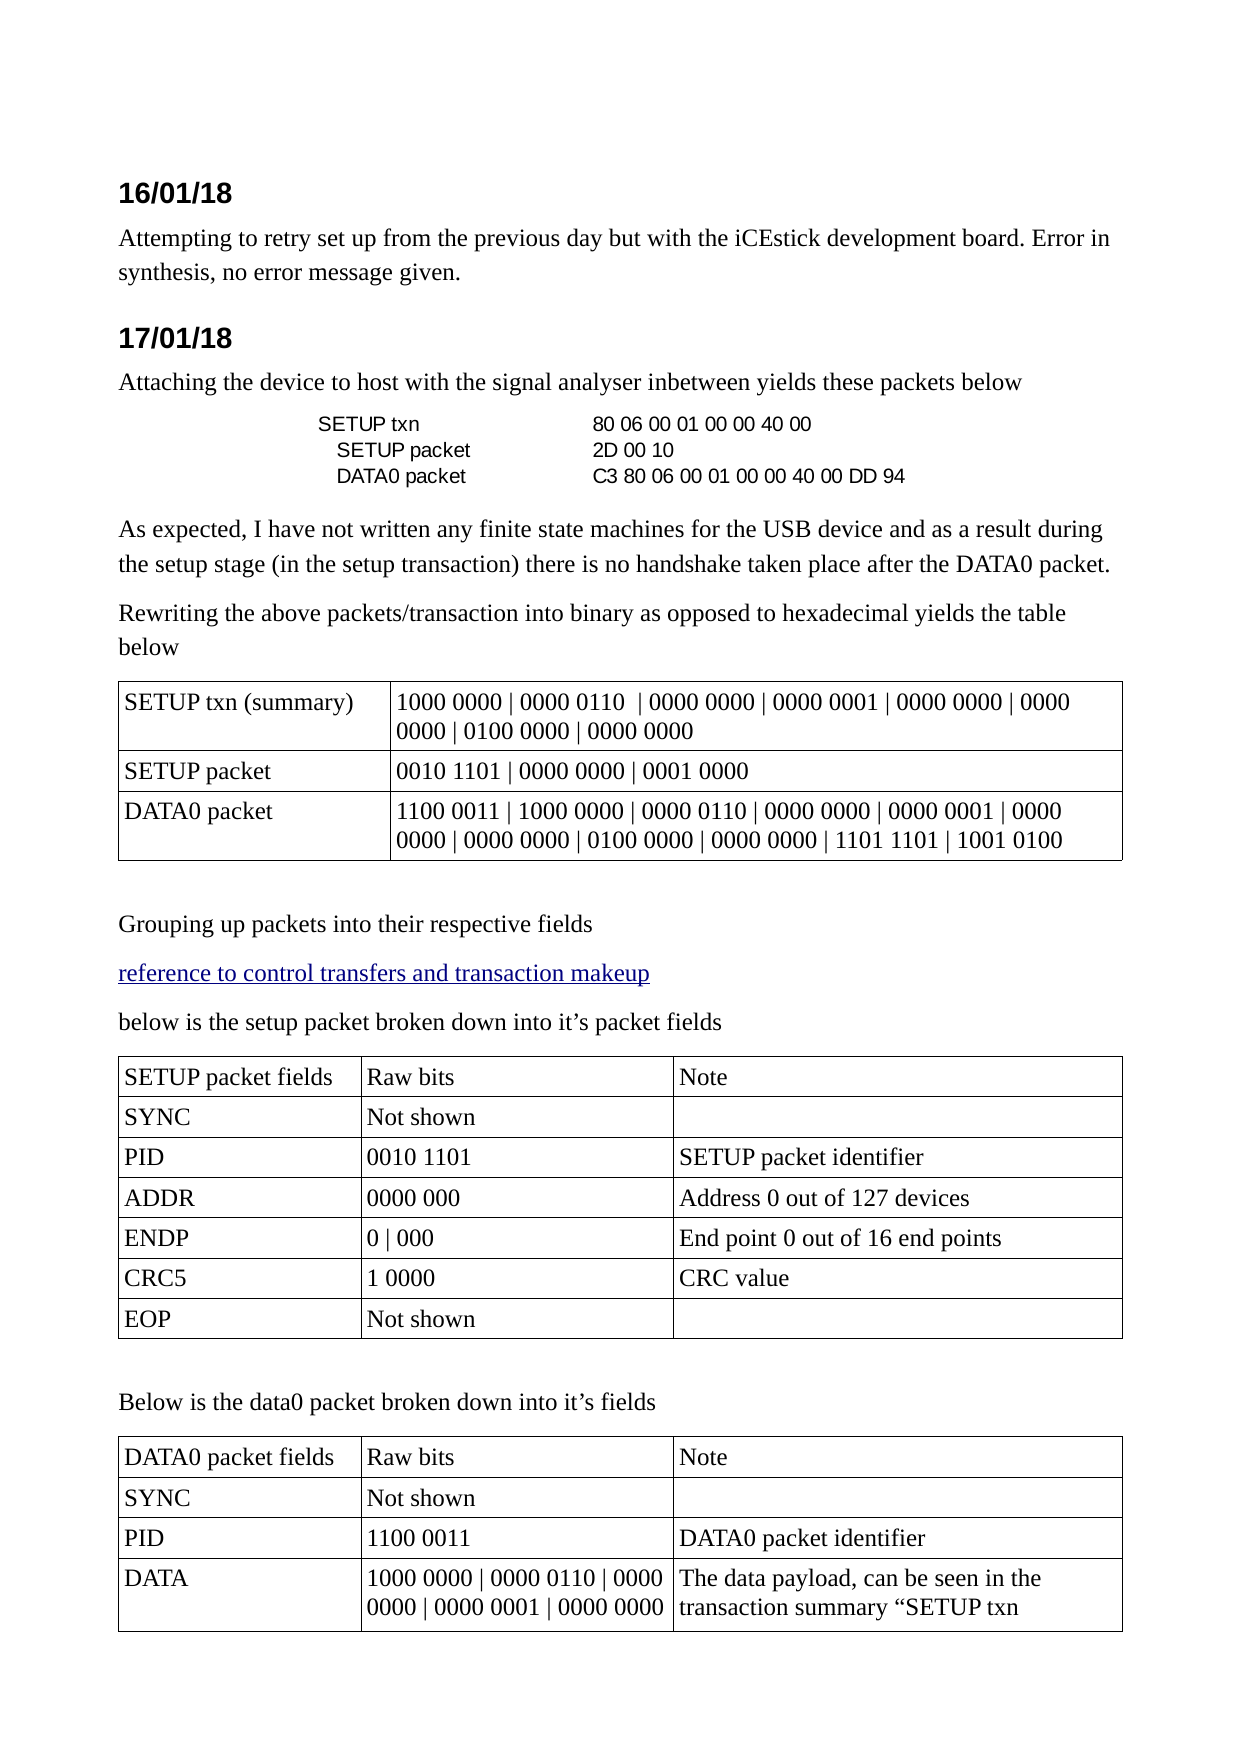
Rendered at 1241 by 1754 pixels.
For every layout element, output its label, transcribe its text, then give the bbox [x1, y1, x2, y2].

text below is the setup packet broken down into it’s packet fields [118, 1007, 1122, 1036]
table_cell 0010 1101 | 0000 0000 | 0001 0000 [391, 751, 1122, 791]
table_cell CRC value [674, 1259, 1122, 1298]
table_cell The data payload, can be seen in the transaction summary “SETUP txn [674, 1559, 1122, 1631]
table_cell SYNC [119, 1478, 361, 1517]
table_header Raw bits [362, 1437, 673, 1477]
table_cell End point 0 out of 16 end points [674, 1218, 1122, 1258]
table_cell 0 | 000 [362, 1218, 673, 1258]
text Rewriting the above packets/transaction into binary as opposed to hexadecimal yields the table below [118, 598, 1122, 661]
table_cell 1 0000 [362, 1259, 673, 1298]
table_cell EOP [119, 1299, 361, 1338]
table_cell PID [119, 1518, 361, 1557]
table_cell PID [119, 1138, 361, 1177]
table_cell [674, 1478, 1122, 1517]
table_cell Not shown [362, 1097, 673, 1137]
table_cell SYNC [119, 1097, 361, 1137]
table_cell [674, 1097, 1122, 1137]
text Attempting to retry set up from the previous day but with the iCEstick development board. Error in synthesis, no error message given. [118, 223, 1122, 286]
table_cell 0000 000 [362, 1178, 673, 1217]
table_cell 1100 0011 [362, 1518, 673, 1557]
table_header 1000 0000 | 0000 0110 | 0000 0000 | 0000 0001 | 0000 0000 | 0000 0000 | 0100 0000 | 0000 0000 [391, 682, 1122, 750]
table_cell Not shown [362, 1299, 673, 1338]
table_cell DATA [119, 1559, 361, 1631]
table_cell DATA0 packet [119, 792, 390, 860]
table_header Note [674, 1057, 1122, 1096]
table_header Raw bits [362, 1057, 673, 1096]
table_header SETUP txn (summary) [119, 682, 390, 750]
table_header Note [674, 1437, 1122, 1477]
table_cell 1100 0011 | 1000 0000 | 0000 0110 | 0000 0000 | 0000 0001 | 0000 0000 | 0000 0000 | 0100 0000 | 0000 0000 | 1101 1101 | 1001 0100 [391, 792, 1122, 860]
table_cell 1000 0000 | 0000 0110 | 0000 0000 | 0000 0001 | 0000 0000 [362, 1559, 673, 1631]
table_cell [674, 1299, 1122, 1338]
table_cell Not shown [362, 1478, 673, 1517]
text Below is the data0 packet broken down into it’s fields [118, 1387, 1122, 1416]
table_cell Address 0 out of 127 devices [674, 1178, 1122, 1217]
table_header SETUP packet fields [119, 1057, 361, 1096]
text As expected, I have not written any finite state machines for the USB device and as a result during the setup stage (in the setup transaction) there is no handshake taken place after the DATA0 packet. [118, 514, 1122, 577]
table_cell ENDP [119, 1218, 361, 1258]
text Grouping up packets into their respective fields [118, 909, 1122, 938]
table_cell ADDR [119, 1178, 361, 1217]
table_cell 0010 1101 [362, 1138, 673, 1177]
table_cell DATA0 packet identifier [674, 1518, 1122, 1557]
table_cell CRC5 [119, 1259, 361, 1298]
subtitle 17/01/18 [118, 321, 1122, 354]
table_cell SETUP packet [119, 751, 390, 791]
table_cell SETUP packet identifier [674, 1138, 1122, 1177]
text reference to control transfers and transaction makeup [118, 958, 1122, 987]
subtitle 16/01/18 [118, 176, 1122, 210]
text Attaching the device to host with the signal analyser inbetween yields these packets below [118, 367, 1122, 396]
table_header DATA0 packet fields [119, 1437, 361, 1477]
